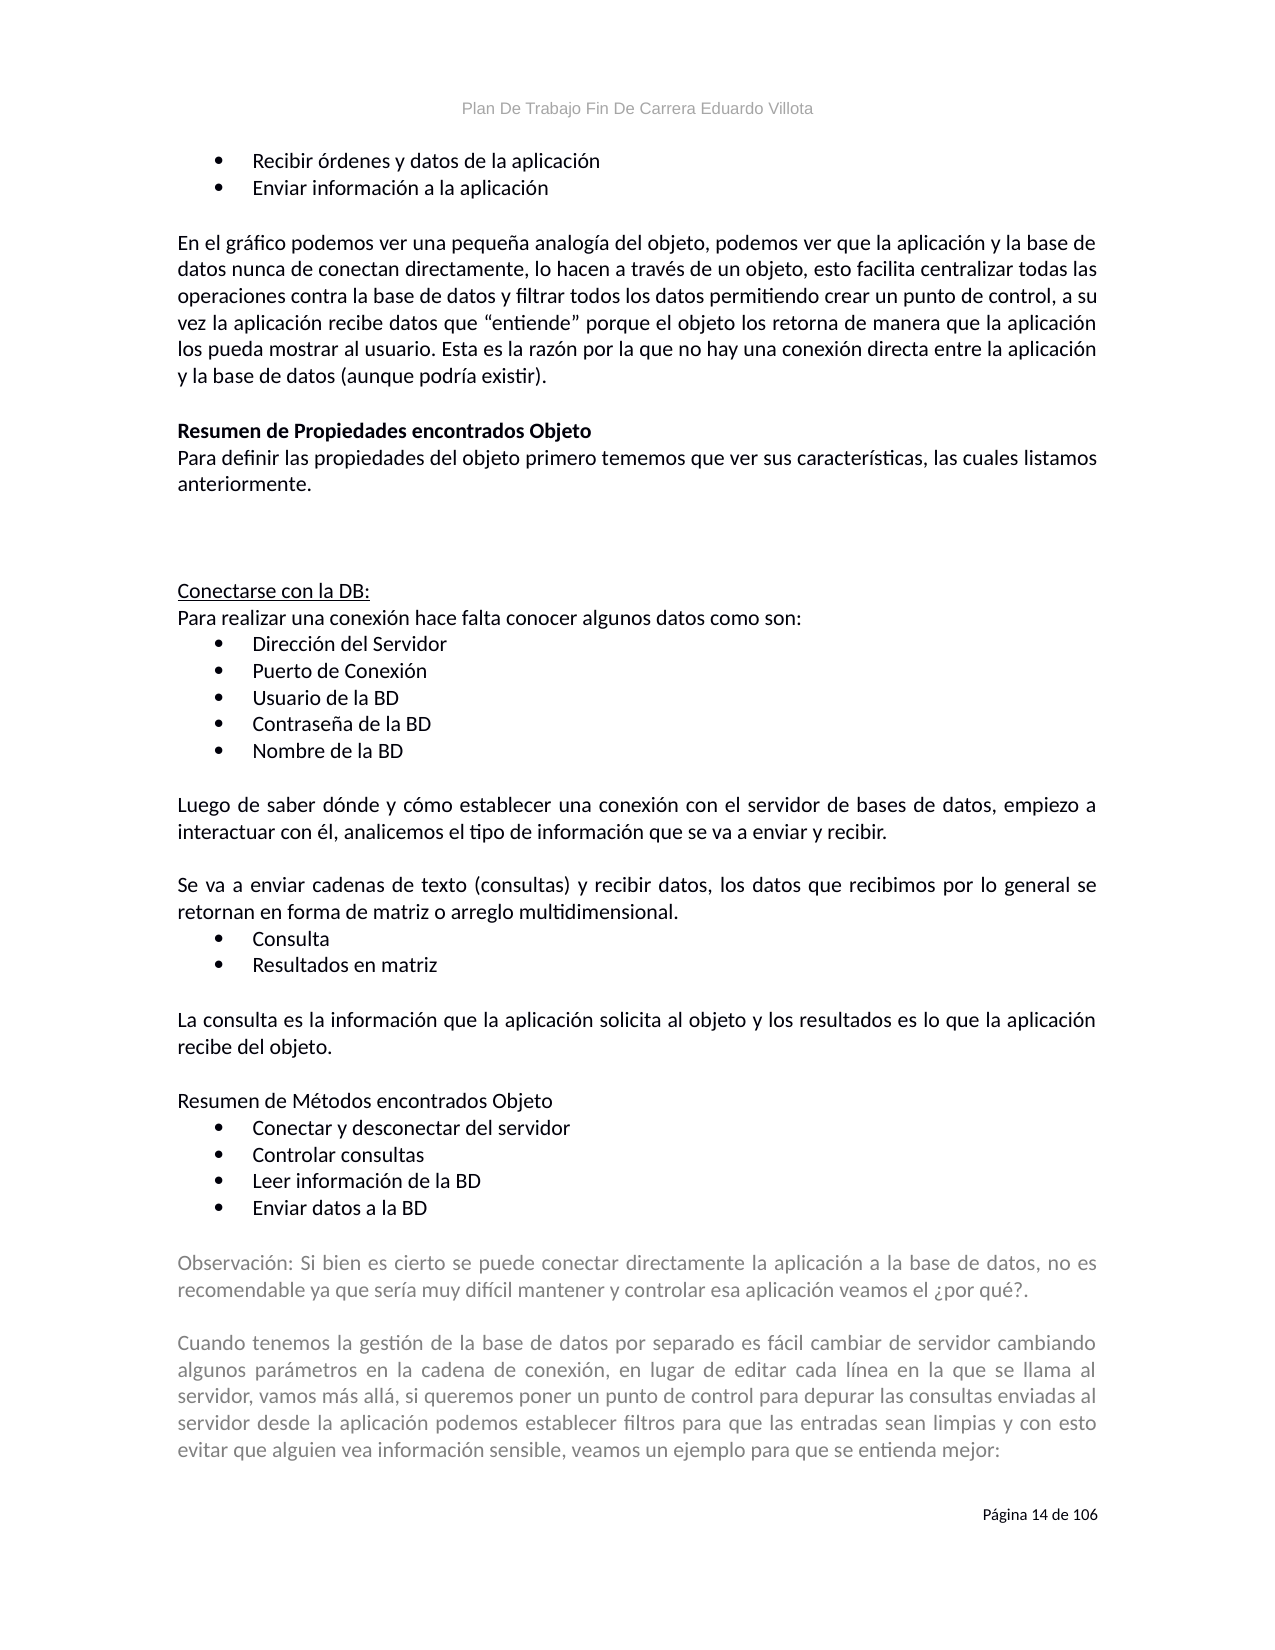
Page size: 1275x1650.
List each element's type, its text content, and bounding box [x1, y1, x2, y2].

list Leer información de la BD [215, 1168, 1098, 1194]
text Cuando tenemos la gestión de la base de datos por separado es fácil cambiar de servidor cambiando algunos parámetros en la cadena de conexión, en lugar de editar cada línea en la que se llama al servidor, vamos más allá, si queremos poner un punto de control para depurar las consultas enviadas al servidor desde la aplicación podemos establecer filtros para que las entradas sean limpias y con esto evitar que alguien vea información sensible, veamos un ejemplo para que se entienda mejor: [177, 1329, 1098, 1462]
text Para realizar una conexión hace falta conocer algunos datos como son: [177, 604, 1098, 630]
list Conectar y desconectar del servidor [215, 1114, 1098, 1141]
text Observación: Si bien es cierto se puede conectar directamente la aplicación a la base de datos, no es recomendable ya que sería muy difícil mantener y controlar esa aplicación veamos el ¿por qué?. [177, 1249, 1098, 1302]
list Enviar información a la aplicación [215, 174, 1098, 201]
text Resumen de Métodos encontrados Objeto [177, 1088, 1098, 1114]
text Se va a enviar cadenas de texto (consultas) y recibir datos, los datos que recibimos por lo general se retornan en forma de matriz o arreglo multidimensional. [177, 872, 1098, 925]
list Puerto de Conexión [215, 657, 1098, 684]
text Conectarse con la DB: [177, 577, 1098, 604]
text Resumen de Propiedades encontrados Objeto [177, 417, 1098, 444]
list Recibir órdenes y datos de la aplicación [215, 148, 1098, 174]
text La consulta es la información que la aplicación solicita al objeto y los resultados es lo que la aplicación recibe del objeto. [177, 1006, 1098, 1060]
list Dirección del Servidor [215, 630, 1098, 657]
list Contraseña de la BD [215, 710, 1098, 737]
text Para definir las propiedades del objeto primero tememos que ver sus características, las cuales listamos anteriormente. [177, 444, 1098, 497]
list Enviar datos a la BD [215, 1194, 1098, 1221]
list Controlar consultas [215, 1141, 1098, 1168]
list Usuario de la BD [215, 684, 1098, 710]
text En el gráfico podemos ver una pequeña analogía del objeto, podemos ver que la aplicación y la base de datos nunca de conectan directamente, lo hacen a través de un objeto, esto facilita centralizar todas las operaciones contra la base de datos y filtrar todos los datos permitiendo crear un punto de control, a su vez la aplicación recibe datos que “entiende” porque el objeto los retorna de manera que la aplicación los pueda mostrar al usuario. Esta es la razón por la que no hay una conexión directa entre la aplicación y la base de datos (aunque podría existir). [177, 229, 1098, 389]
list Consulta [215, 925, 1098, 952]
text Luego de saber dónde y cómo establecer una conexión con el servidor de bases de datos, empiezo a interactuar con él, analicemos el tipo de información que se va a enviar y recibir. [177, 792, 1098, 845]
list Resultados en matriz [215, 952, 1098, 978]
list Nombre de la BD [215, 737, 1098, 764]
